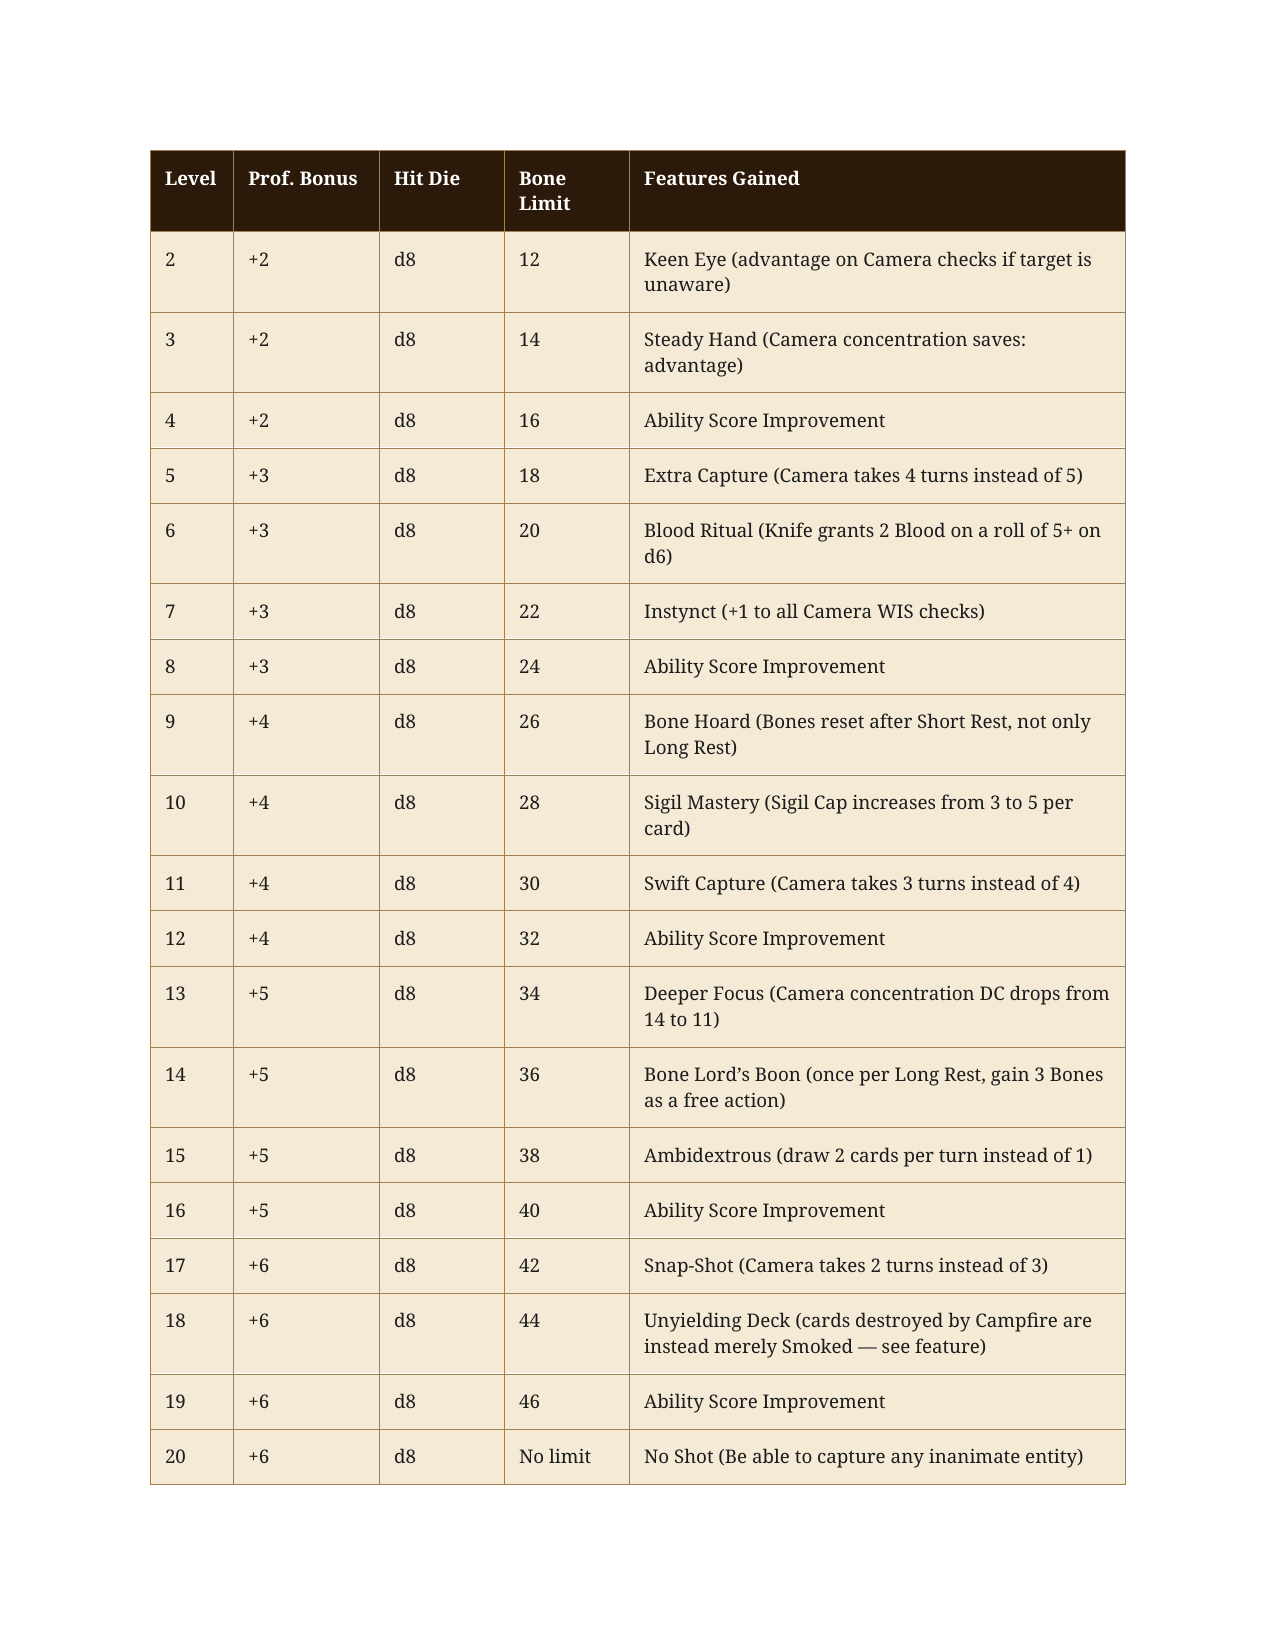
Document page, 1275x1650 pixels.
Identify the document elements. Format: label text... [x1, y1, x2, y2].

table_cell 7 [151, 584, 233, 638]
table_header Features Gained [630, 151, 1125, 231]
table_cell 18 [151, 1294, 233, 1373]
table_cell d8 [380, 1128, 504, 1182]
table_cell 18 [505, 449, 629, 503]
table_cell Steady Hand (Camera concentration saves: advantage) [630, 313, 1125, 392]
table_cell +4 [234, 911, 379, 966]
table_cell d8 [380, 313, 504, 392]
table_cell Bone Lord’s Boon (once per Long Rest, gain 3 Bones as a free action) [630, 1048, 1125, 1127]
table_cell Snap-Shot (Camera takes 2 turns instead of 3) [630, 1239, 1125, 1293]
table_cell Ability Score Improvement [630, 640, 1125, 694]
table_cell +4 [234, 695, 379, 774]
table_cell +5 [234, 967, 379, 1046]
table_cell +3 [234, 584, 379, 638]
table_cell Ability Score Improvement [630, 1375, 1125, 1429]
table_cell d8 [380, 1183, 504, 1237]
table_cell 16 [151, 1183, 233, 1237]
table_cell d8 [380, 1375, 504, 1429]
table_cell 12 [151, 911, 233, 966]
table_cell d8 [380, 1239, 504, 1293]
table_cell 8 [151, 640, 233, 694]
table_cell 15 [151, 1128, 233, 1182]
table_cell +2 [234, 393, 379, 447]
table_cell 32 [505, 911, 629, 966]
table_cell 26 [505, 695, 629, 774]
table_cell 13 [151, 967, 233, 1046]
table_cell d8 [380, 776, 504, 855]
table_cell 14 [505, 313, 629, 392]
table_cell +6 [234, 1430, 379, 1484]
table_cell Extra Capture (Camera takes 4 turns instead of 5) [630, 449, 1125, 503]
table_cell Ability Score Improvement [630, 393, 1125, 447]
table_cell No Shot (Be able to capture any inanimate entity) [630, 1430, 1125, 1484]
table_cell Blood Ritual (Knife grants 2 Blood on a roll of 5+ on d6) [630, 504, 1125, 583]
table_cell 34 [505, 967, 629, 1046]
table_cell +5 [234, 1048, 379, 1127]
table_header Bone Limit [505, 151, 629, 231]
table_cell 3 [151, 313, 233, 392]
table_cell +5 [234, 1183, 379, 1237]
table_cell d8 [380, 449, 504, 503]
table_header Prof. Bonus [234, 151, 379, 231]
table_cell 11 [151, 856, 233, 910]
table_cell 20 [151, 1430, 233, 1484]
table_cell 10 [151, 776, 233, 855]
table_cell 9 [151, 695, 233, 774]
table_cell 36 [505, 1048, 629, 1127]
table_cell 30 [505, 856, 629, 910]
table_cell Unyielding Deck (cards destroyed by Campfire are instead merely Smoked — see feature) [630, 1294, 1125, 1373]
table_cell d8 [380, 1294, 504, 1373]
table_cell d8 [380, 967, 504, 1046]
table_cell +3 [234, 640, 379, 694]
table_cell +4 [234, 856, 379, 910]
table_header Hit Die [380, 151, 504, 231]
table_cell 4 [151, 393, 233, 447]
table_cell 24 [505, 640, 629, 694]
table_cell 42 [505, 1239, 629, 1293]
table_cell +6 [234, 1375, 379, 1429]
table_cell No limit [505, 1430, 629, 1484]
table_cell d8 [380, 1048, 504, 1127]
table_cell 19 [151, 1375, 233, 1429]
table_cell 17 [151, 1239, 233, 1293]
table_cell 22 [505, 584, 629, 638]
table_cell 5 [151, 449, 233, 503]
table_header Level [151, 151, 233, 231]
table_cell 38 [505, 1128, 629, 1182]
table_cell +3 [234, 449, 379, 503]
table_cell d8 [380, 640, 504, 694]
table_cell 44 [505, 1294, 629, 1373]
table_cell +6 [234, 1239, 379, 1293]
table_cell 28 [505, 776, 629, 855]
table_cell 20 [505, 504, 629, 583]
table_cell d8 [380, 504, 504, 583]
table_cell Bone Hoard (Bones reset after Short Rest, not only Long Rest) [630, 695, 1125, 774]
table_cell 12 [505, 232, 629, 311]
table_cell 16 [505, 393, 629, 447]
table_cell 46 [505, 1375, 629, 1429]
table_cell +6 [234, 1294, 379, 1373]
table_cell 14 [151, 1048, 233, 1127]
table_cell Ambidextrous (draw 2 cards per turn instead of 1) [630, 1128, 1125, 1182]
table_cell Ability Score Improvement [630, 911, 1125, 966]
table_cell d8 [380, 856, 504, 910]
table_cell Swift Capture (Camera takes 3 turns instead of 4) [630, 856, 1125, 910]
table_cell d8 [380, 695, 504, 774]
table_cell +3 [234, 504, 379, 583]
table_cell Deeper Focus (Camera concentration DC drops from 14 to 11) [630, 967, 1125, 1046]
table_cell d8 [380, 584, 504, 638]
table_cell 6 [151, 504, 233, 583]
table_cell Ability Score Improvement [630, 1183, 1125, 1237]
table_cell Keen Eye (advantage on Camera checks if target is unaware) [630, 232, 1125, 311]
table_cell +2 [234, 232, 379, 311]
table_cell 40 [505, 1183, 629, 1237]
table_cell Instynct (+1 to all Camera WIS checks) [630, 584, 1125, 638]
table_cell d8 [380, 393, 504, 447]
table_cell d8 [380, 911, 504, 966]
table_cell +5 [234, 1128, 379, 1182]
table_cell Sigil Mastery (Sigil Cap increases from 3 to 5 per card) [630, 776, 1125, 855]
table_cell d8 [380, 232, 504, 311]
table_cell 2 [151, 232, 233, 311]
table_cell d8 [380, 1430, 504, 1484]
table_cell +4 [234, 776, 379, 855]
table_cell +2 [234, 313, 379, 392]
